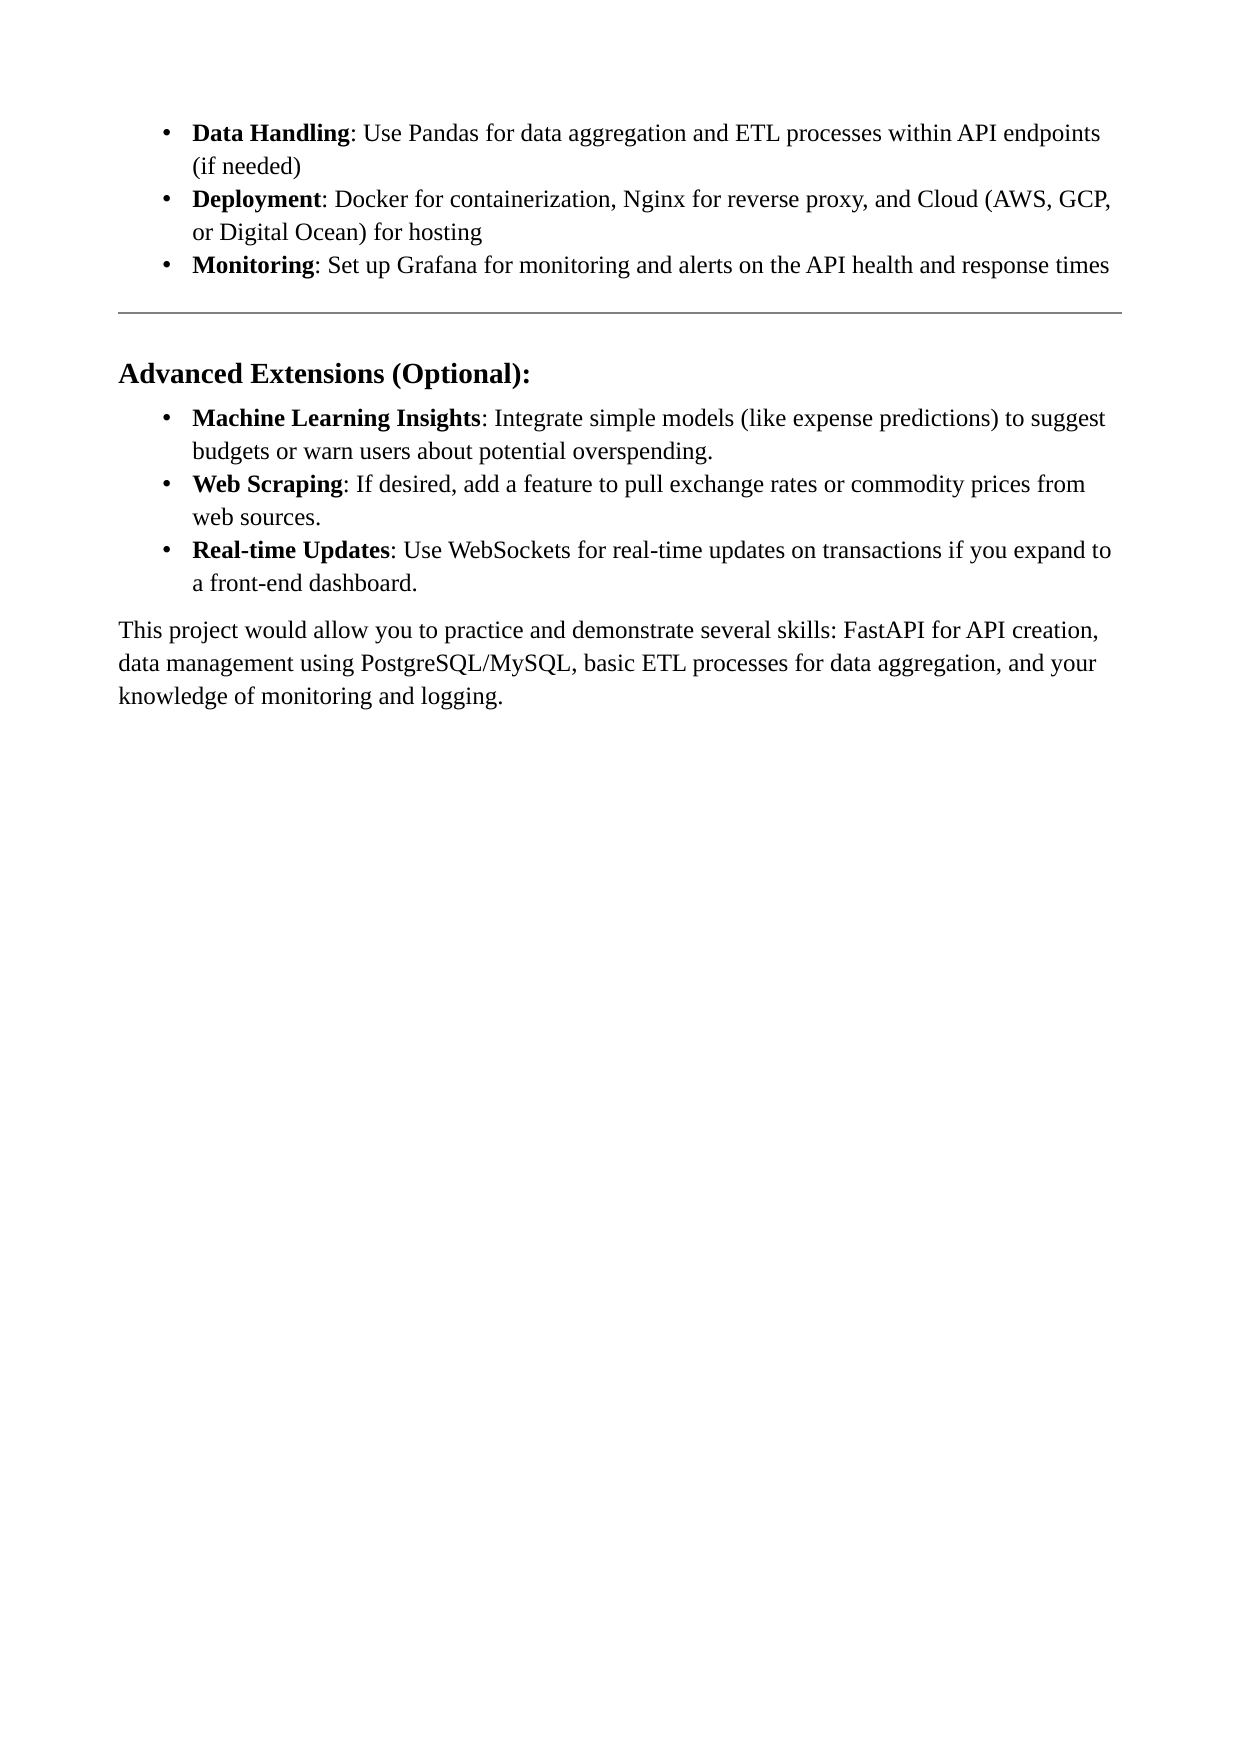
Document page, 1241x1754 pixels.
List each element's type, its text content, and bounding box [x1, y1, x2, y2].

list Data Handling: Use Pandas for data aggregation and ETL processes within API endpoints (if needed) [162, 118, 1122, 180]
list Machine Learning Insights: Integrate simple models (like expense predictions) to suggest budgets or warn users about potential overspending. [162, 403, 1122, 464]
subtitle Advanced Extensions (Optional): [118, 357, 1122, 390]
list Real-time Updates: Use WebSockets for real-time updates on transactions if you expand to a front-end dashboard. [162, 535, 1122, 597]
list Monitoring: Set up Grafana for monitoring and alerts on the API health and response times [162, 250, 1122, 279]
list Deployment: Docker for containerization, Nginx for reverse proxy, and Cloud (AWS, GCP, or Digital Ocean) for hosting [162, 184, 1122, 246]
text This project would allow you to practice and demonstrate several skills: FastAPI for API creation, data management using PostgreSQL/MySQL, basic ETL processes for data aggregation, and your knowledge of monitoring and logging. [118, 615, 1122, 710]
list Web Scraping: If desired, add a feature to pull exchange rates or commodity prices from web sources. [162, 469, 1122, 531]
